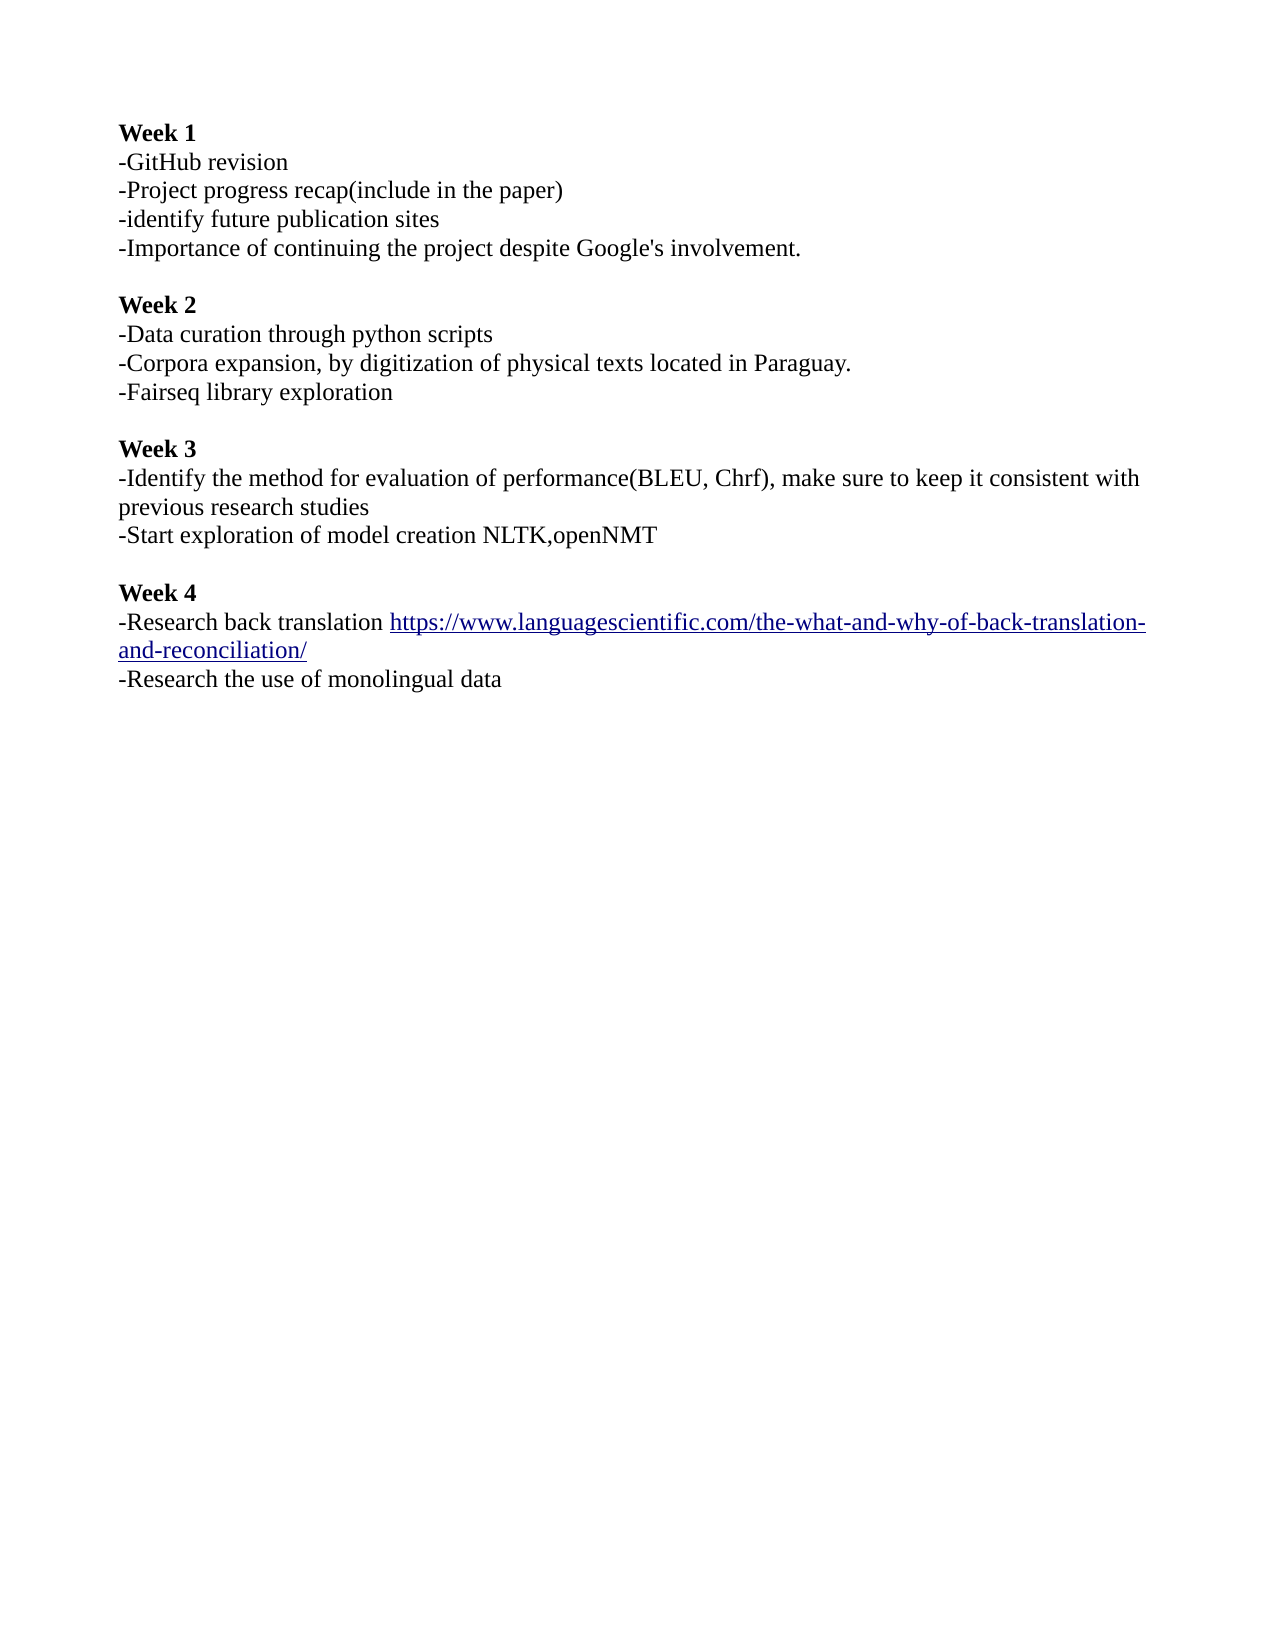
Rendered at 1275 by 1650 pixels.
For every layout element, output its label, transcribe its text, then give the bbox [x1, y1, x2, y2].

text -Research the use of monolingual data [118, 664, 1157, 693]
text -identify future publication sites [118, 204, 1157, 233]
text -Fairseq library exploration [118, 377, 1157, 406]
text Week 3 [118, 434, 1157, 463]
text Week 2 [118, 291, 1157, 319]
text -Identify the method for evaluation of performance(BLEU, Chrf), make sure to keep it consistent with previous research studies [118, 463, 1157, 521]
text -Research back translation https://www.languagescientific.com/the-what-and-why-of-back-translation-and-reconciliation/ [118, 607, 1157, 664]
text -GitHub revision [118, 147, 1157, 176]
text -Importance of continuing the project despite Google's involvement. [118, 233, 1157, 262]
text Week 1 [118, 118, 1157, 147]
text -Project progress recap(include in the paper) [118, 176, 1157, 204]
text -Corpora expansion, by digitization of physical texts located in Paraguay. [118, 348, 1157, 377]
text -Data curation through python scripts [118, 319, 1157, 348]
text -Start exploration of model creation NLTK,openNMT [118, 521, 1157, 549]
text Week 4 [118, 578, 1157, 607]
